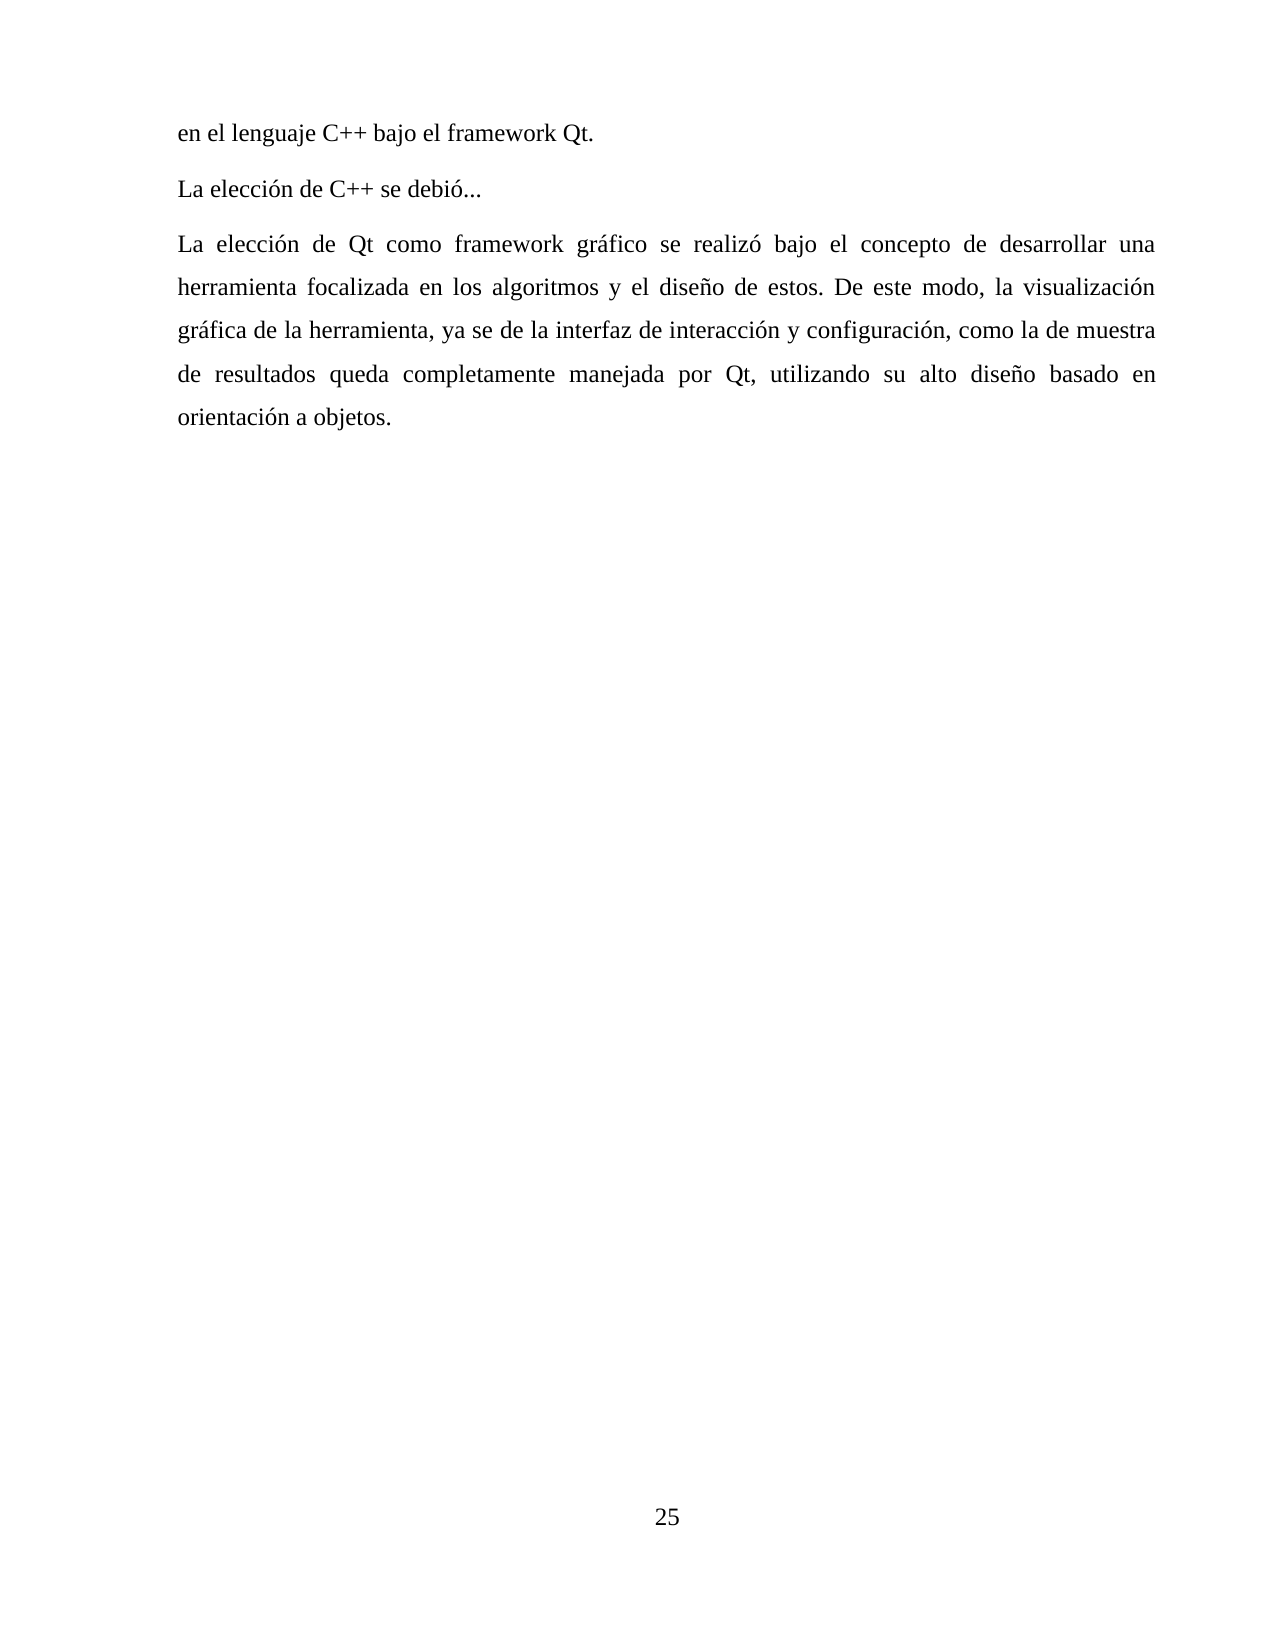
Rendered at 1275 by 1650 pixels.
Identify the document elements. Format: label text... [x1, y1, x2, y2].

text La elección de Qt como framework gráfico se realizó bajo el concepto de desarrollar una herramienta focalizada en los algoritmos y el diseño de estos. De este modo, la visualización gráfica de la herramienta, ya se de la interfaz de interacción y configuración, como la de muestra de resultados queda completamente manejada por Qt, utilizando su alto diseño basado en orientación a objetos. [177, 229, 1157, 431]
text en el lenguaje C++ bajo el framework Qt. [177, 118, 1157, 147]
text La elección de C++ se debió... [177, 174, 1157, 202]
